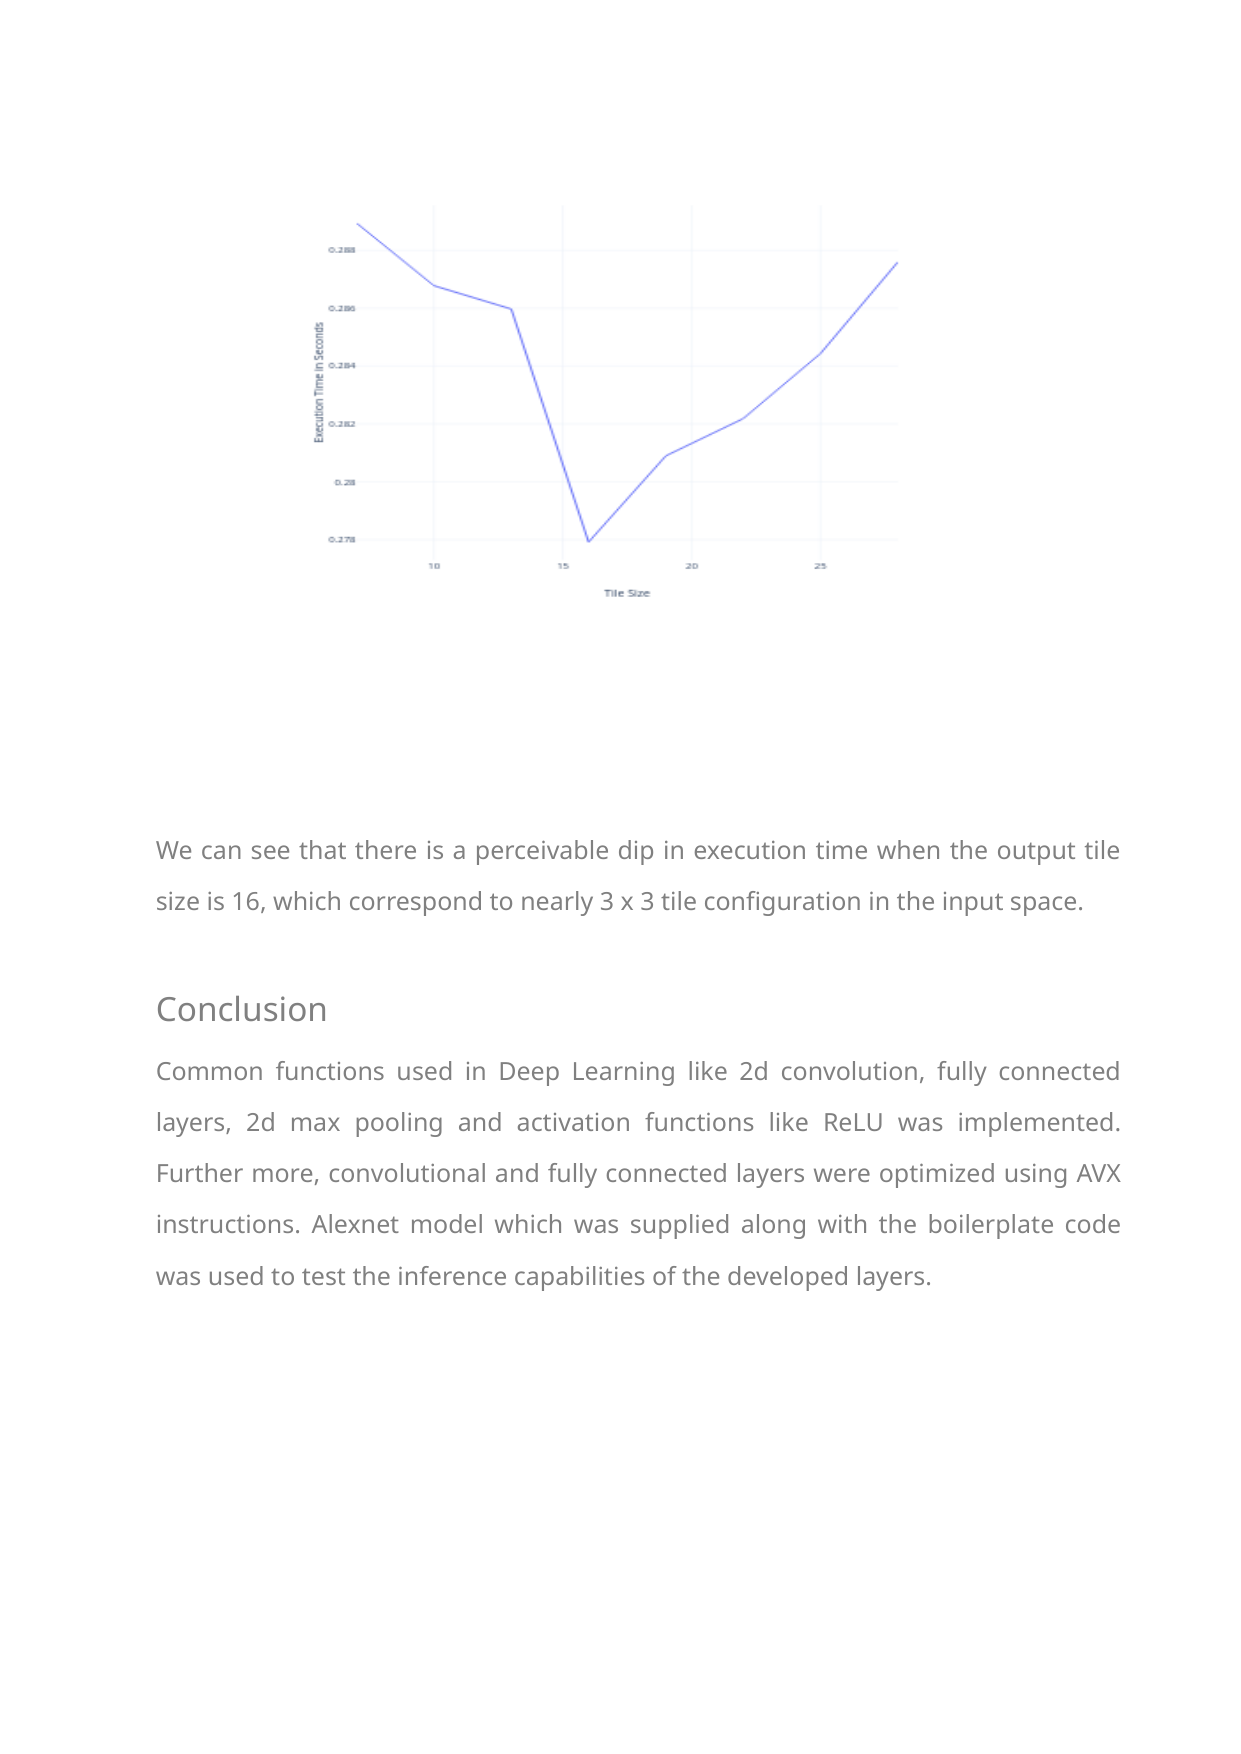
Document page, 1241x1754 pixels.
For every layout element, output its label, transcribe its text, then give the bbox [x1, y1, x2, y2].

text We can see that there is a perceivable dip in execution time when the output tile size is 16, which correspond to nearly 3 x 3 tile configuration in the input space. [156, 833, 1122, 918]
text Common functions used in Deep Learning like 2d convolution, fully connected layers, 2d max pooling and activation functions like ReLU was implemented. Further more, convolutional and fully connected layers were optimized using AVX instructions. Alexnet model which was supplied along with the boilerplate code was used to test the inference capabilities of the developed layers. [156, 1054, 1122, 1292]
text Conclusion [156, 986, 1122, 1031]
picture [285, 136, 969, 615]
